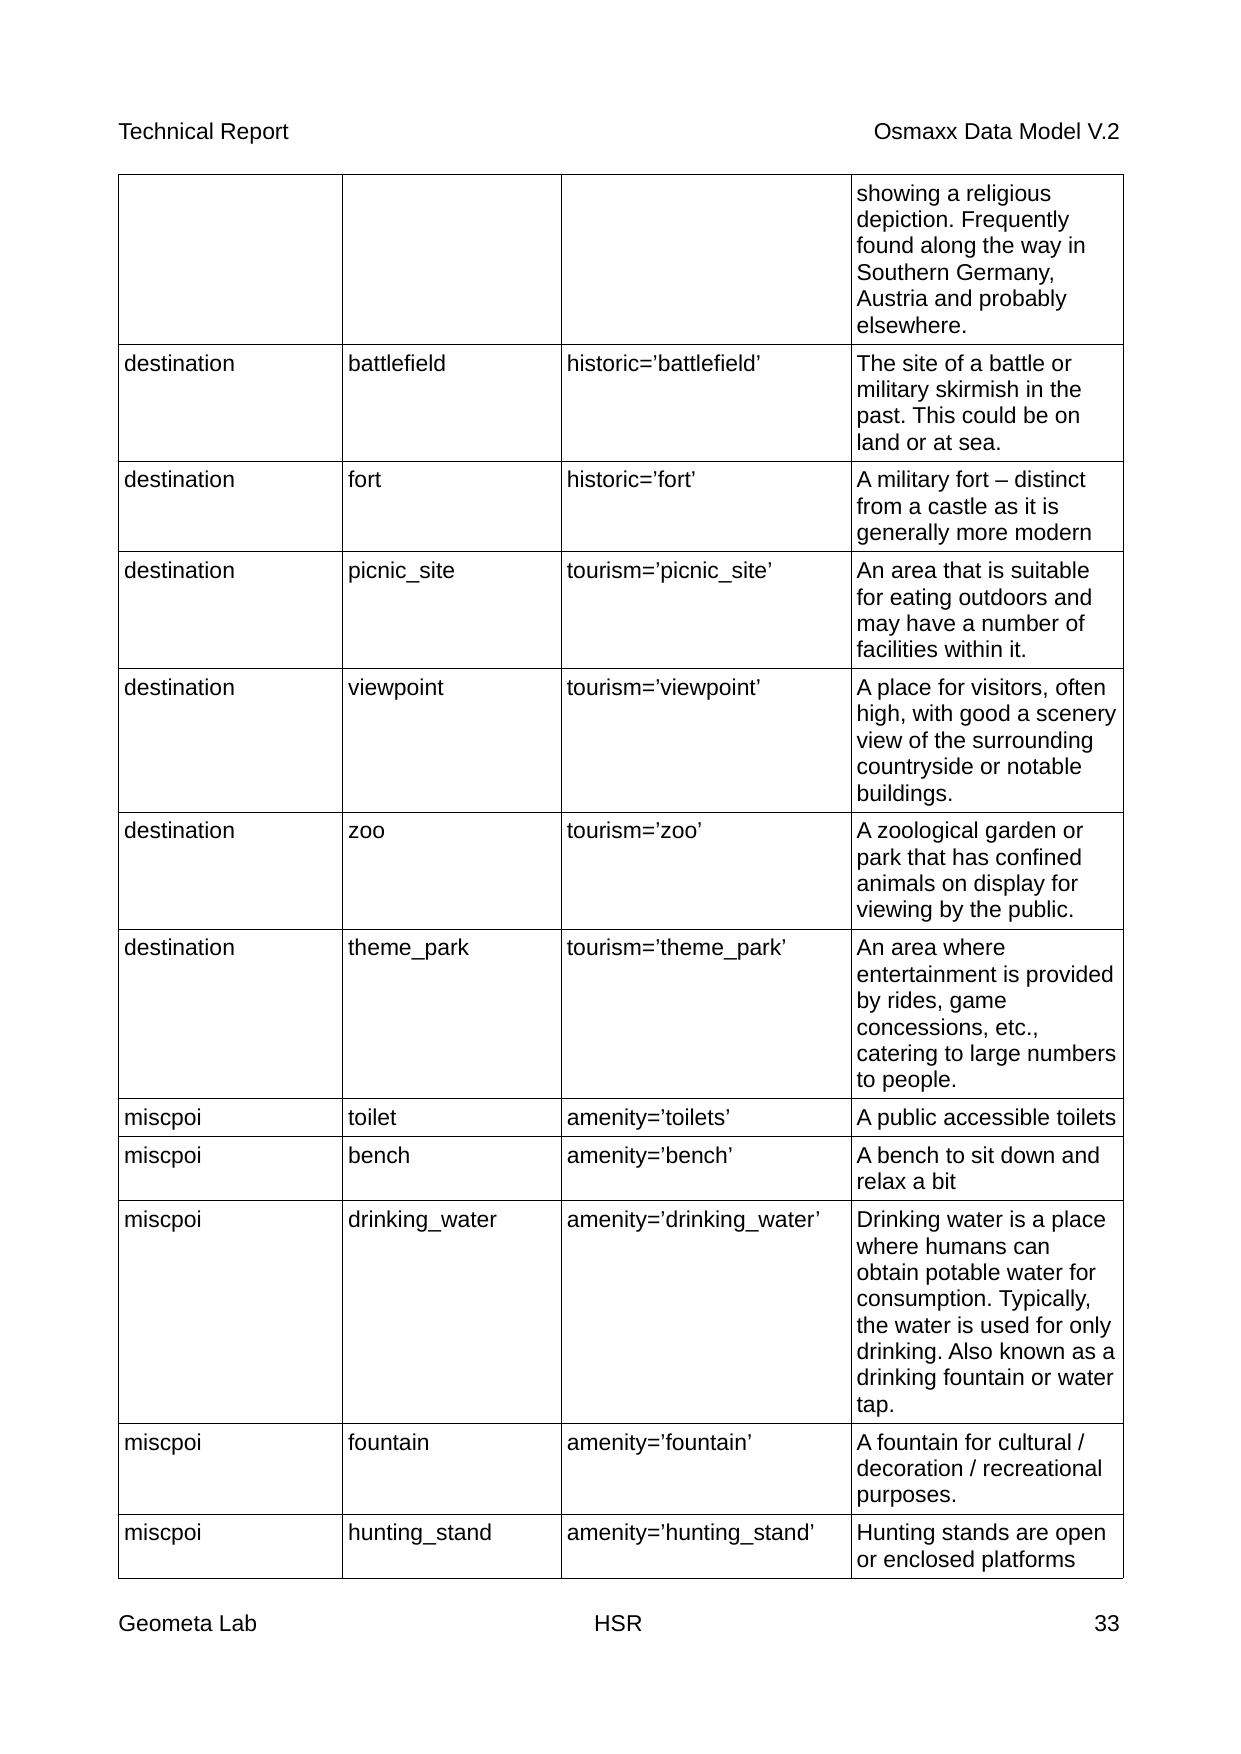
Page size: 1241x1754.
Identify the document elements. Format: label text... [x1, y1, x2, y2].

table_cell battlefield [343, 345, 561, 461]
table_cell showing a religious depiction. Frequently found along the way in Southern Germany, Austria and probably elsewhere. [852, 175, 1123, 344]
table_cell miscpoi [119, 1515, 342, 1578]
table_cell miscpoi [119, 1201, 342, 1423]
table_cell miscpoi [119, 1099, 342, 1136]
table_cell historic=’battlefield’ [562, 345, 851, 461]
table_cell An area that is suitable for eating outdoors and may have a number of facilities within it. [852, 552, 1123, 668]
table_cell historic=’fort’ [562, 462, 851, 551]
table_cell A military fort – distinct from a castle as it is generally more modern [852, 462, 1123, 551]
table_cell viewpoint [343, 669, 561, 812]
table_cell [562, 175, 851, 344]
table_cell amenity=’bench’ [562, 1137, 851, 1200]
table_cell Drinking water is a place where humans can obtain potable water for consumption. Typically, the water is used for only drinking. Also known as a drinking fountain or water tap. [852, 1201, 1123, 1423]
table_cell amenity=’hunting_stand’ [562, 1515, 851, 1578]
table_cell fountain [343, 1424, 561, 1513]
table_cell toilet [343, 1099, 561, 1136]
table_cell [343, 175, 561, 344]
table_cell tourism=’picnic_site’ [562, 552, 851, 668]
table_cell destination [119, 669, 342, 812]
table_cell hunting_stand [343, 1515, 561, 1578]
table_cell theme_park [343, 930, 561, 1098]
table_cell tourism=’viewpoint’ [562, 669, 851, 812]
table_cell amenity=’drinking_water’ [562, 1201, 851, 1423]
table_cell picnic_site [343, 552, 561, 668]
table_cell tourism=’theme_park’ [562, 930, 851, 1098]
table_cell [119, 175, 342, 344]
table_cell destination [119, 930, 342, 1098]
table_cell tourism=’zoo’ [562, 813, 851, 928]
table_cell fort [343, 462, 561, 551]
table_cell A place for visitors, often high, with good a scenery view of the surrounding countryside or notable buildings. [852, 669, 1123, 812]
table_cell drinking_water [343, 1201, 561, 1423]
table_cell A fountain for cultural / decoration / recreational purposes. [852, 1424, 1123, 1513]
table_cell miscpoi [119, 1137, 342, 1200]
table_cell Hunting stands are open or enclosed platforms [852, 1515, 1123, 1578]
table_cell The site of a battle or military skirmish in the past. This could be on land or at sea. [852, 345, 1123, 461]
table_cell amenity=’fountain’ [562, 1424, 851, 1513]
table_cell A public accessible toilets [852, 1099, 1123, 1136]
table_cell zoo [343, 813, 561, 928]
table_cell amenity=’toilets’ [562, 1099, 851, 1136]
table_cell An area where entertainment is provided by rides, game concessions, etc., catering to large numbers to people. [852, 930, 1123, 1098]
table_cell A bench to sit down and relax a bit [852, 1137, 1123, 1200]
table_cell destination [119, 813, 342, 928]
table_cell bench [343, 1137, 561, 1200]
table_cell miscpoi [119, 1424, 342, 1513]
table_cell destination [119, 462, 342, 551]
table_cell destination [119, 552, 342, 668]
table_cell A zoological garden or park that has confined animals on display for viewing by the public. [852, 813, 1123, 928]
table_cell destination [119, 345, 342, 461]
